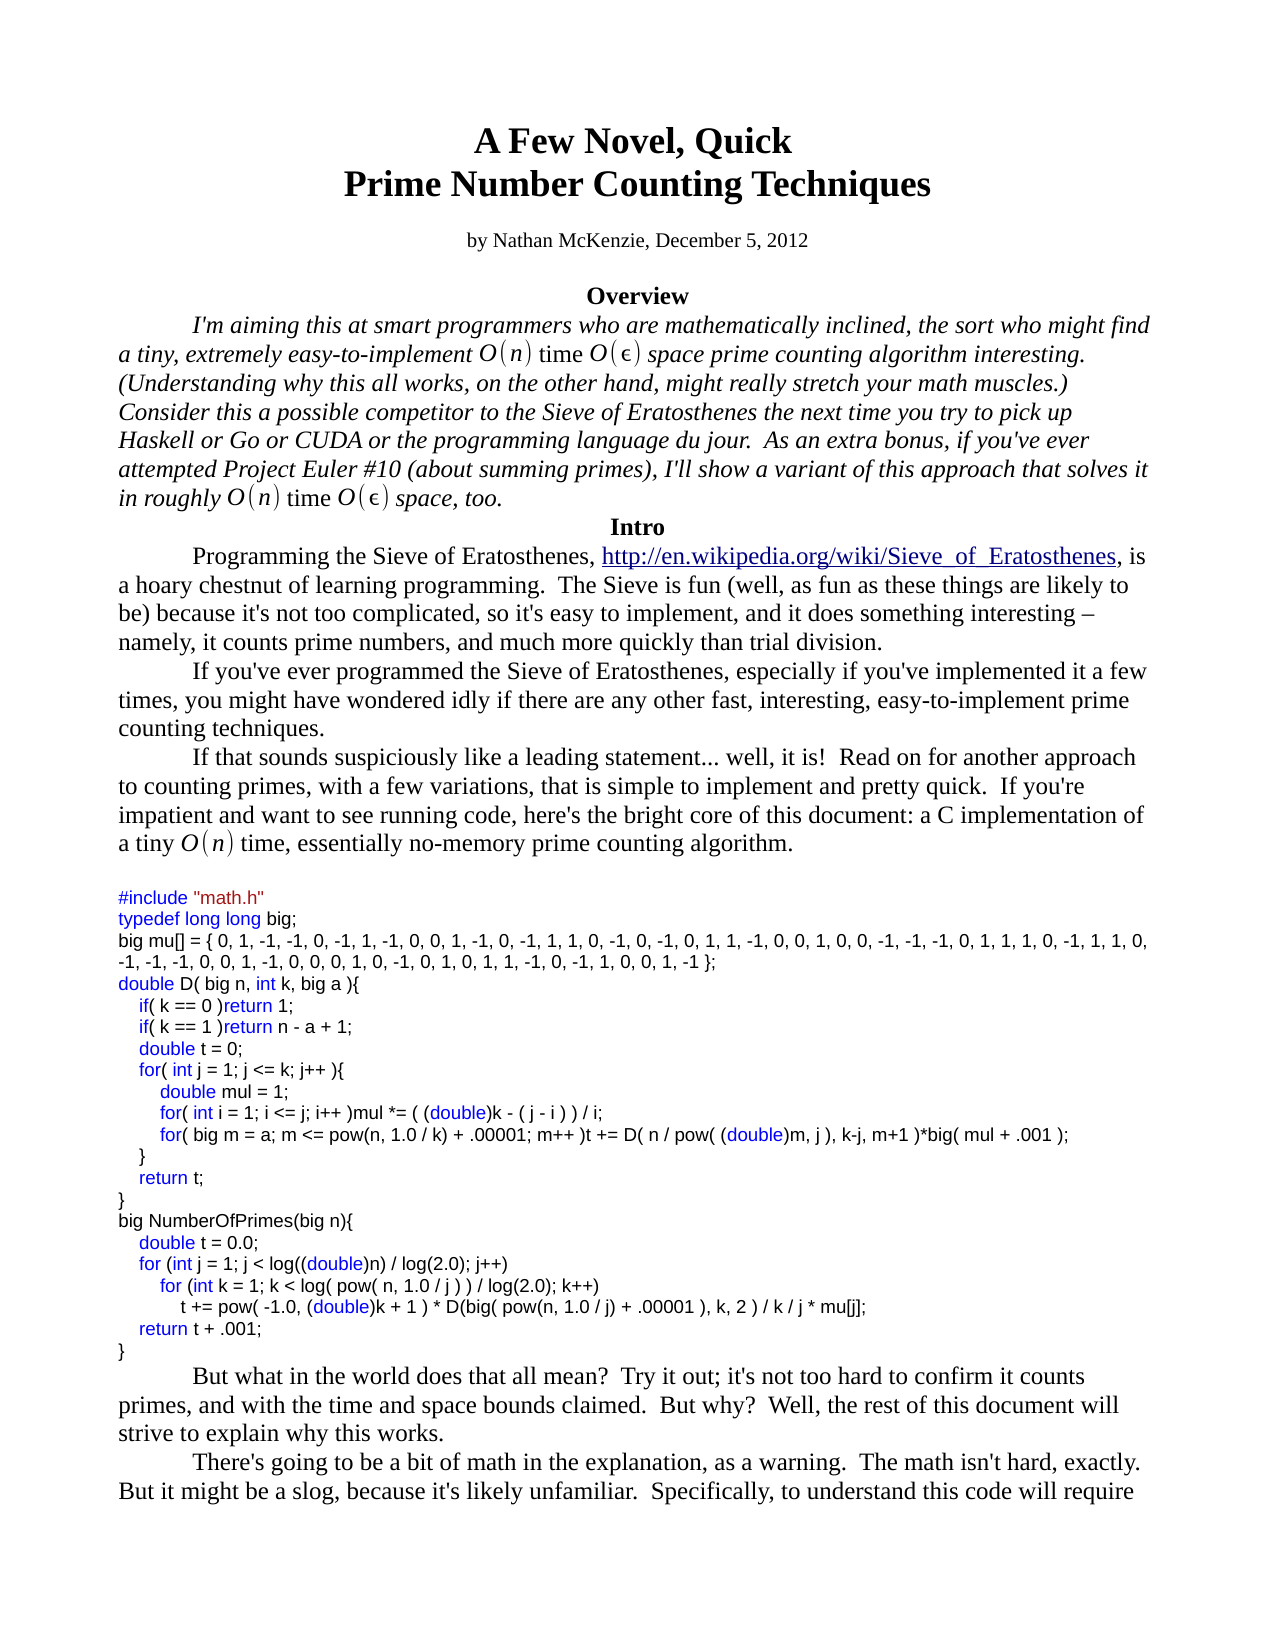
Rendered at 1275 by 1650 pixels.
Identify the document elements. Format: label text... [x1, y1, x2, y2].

text } [118, 1145, 1157, 1167]
text for( int i = 1; i <= j; i++ )mul *= ( (double)k - ( j - i ) ) / i; [118, 1102, 1157, 1124]
text Overview [118, 281, 1157, 310]
text for( big m = a; m <= pow(n, 1.0 / k) + .00001; m++ )t += D( n / pow( (double)m, j ), k-j, m+1 )*big( mul + .001 ); [118, 1124, 1157, 1145]
text t += pow( -1.0, (double)k + 1 ) * D(big( pow(n, 1.0 / j) + .00001 ), k, 2 ) / k / j * mu[j]; [118, 1296, 1157, 1318]
text If you've ever programmed the Sieve of Eratosthenes, especially if you've implemented it a few times, you might have wondered idly if there are any other fast, interesting, easy-to-implement prime counting techniques. [118, 656, 1157, 742]
text for (int j = 1; j < log((double)n) / log(2.0); j++) [118, 1253, 1157, 1275]
text by Nathan McKenzie, December 5, 2012 [118, 228, 1157, 252]
text } [118, 1339, 1157, 1361]
text There's going to be a bit of math in the explanation, as a warning. The math isn't hard, exactly. But it might be a slog, because it's likely unfamiliar. Specifically, to understand this code will require [118, 1447, 1157, 1505]
text for( int j = 1; j <= k; j++ ){ [118, 1059, 1157, 1081]
text double t = 0; [118, 1037, 1157, 1059]
text A Few Novel, Quick [118, 118, 1157, 161]
text typedef long long big; [118, 908, 1157, 930]
text if( k == 1 )return n - a + 1; [118, 1016, 1157, 1037]
text if( k == 0 )return 1; [118, 994, 1157, 1016]
text big NumberOfPrimes(big n){ [118, 1210, 1157, 1232]
text double mul = 1; [118, 1081, 1157, 1102]
text big mu[] = { 0, 1, -1, -1, 0, -1, 1, -1, 0, 0, 1, -1, 0, -1, 1, 1, 0, -1, 0, -1, 0, 1, 1, -1, 0, 0, 1, 0, 0, -1, -1, -1, 0, 1, 1, 1, 0, -1, 1, 1, 0, -1, -1, -1, 0, 0, 1, -1, 0, 0, 0, 1, 0, -1, 0, 1, 0, 1, 1, -1, 0, -1, 1, 0, 0, 1, -1 }; [118, 930, 1157, 973]
text If that sounds suspiciously like a leading statement... well, it is! Read on for another approach to counting primes, with a few variations, that is simple to implement and pretty quick. If you're impatient and want to see running code, here's the bright core of this document: a C implementation of a tiny time, essentially no-memory prime counting algorithm. [118, 742, 1157, 858]
text But what in the world does that all mean? Try it out; it's not too hard to confirm it counts primes, and with the time and space bounds claimed. But why? Well, the rest of this document will strive to explain why this works. [118, 1361, 1157, 1447]
text for (int k = 1; k < log( pow( n, 1.0 / j ) ) / log(2.0); k++) [118, 1275, 1157, 1296]
text } [118, 1188, 1157, 1210]
text #include "math.h" [118, 887, 1157, 908]
text I'm aiming this at smart programmers who are mathematically inclined, the sort who might find a tiny, extremely easy-to-implement time space prime counting algorithm interesting. (Understanding why this all works, on the other hand, might really stretch your math muscles.) Consider this a possible competitor to the Sieve of Eratosthenes the next time you try to pick up Haskell or Go or CUDA or the programming language du jour. As an extra bonus, if you've ever attempted Project Euler #10 (about summing primes), I'll show a variant of this approach that solves it in roughly time space, too. [118, 310, 1157, 512]
text Programming the Sieve of Eratosthenes, http://en.wikipedia.org/wiki/Sieve_of_Eratosthenes, is a hoary chestnut of learning programming. The Sieve is fun (well, as fun as these things are likely to be) because it's not too complicated, so it's easy to implement, and it does something interesting – namely, it counts prime numbers, and much more quickly than trial division. [118, 541, 1157, 656]
text return t; [118, 1167, 1157, 1188]
text Prime Number Counting Techniques [118, 161, 1157, 204]
text double D( big n, int k, big a ){ [118, 973, 1157, 994]
text double t = 0.0; [118, 1232, 1157, 1253]
text return t + .001; [118, 1318, 1157, 1339]
text Intro [118, 512, 1157, 541]
